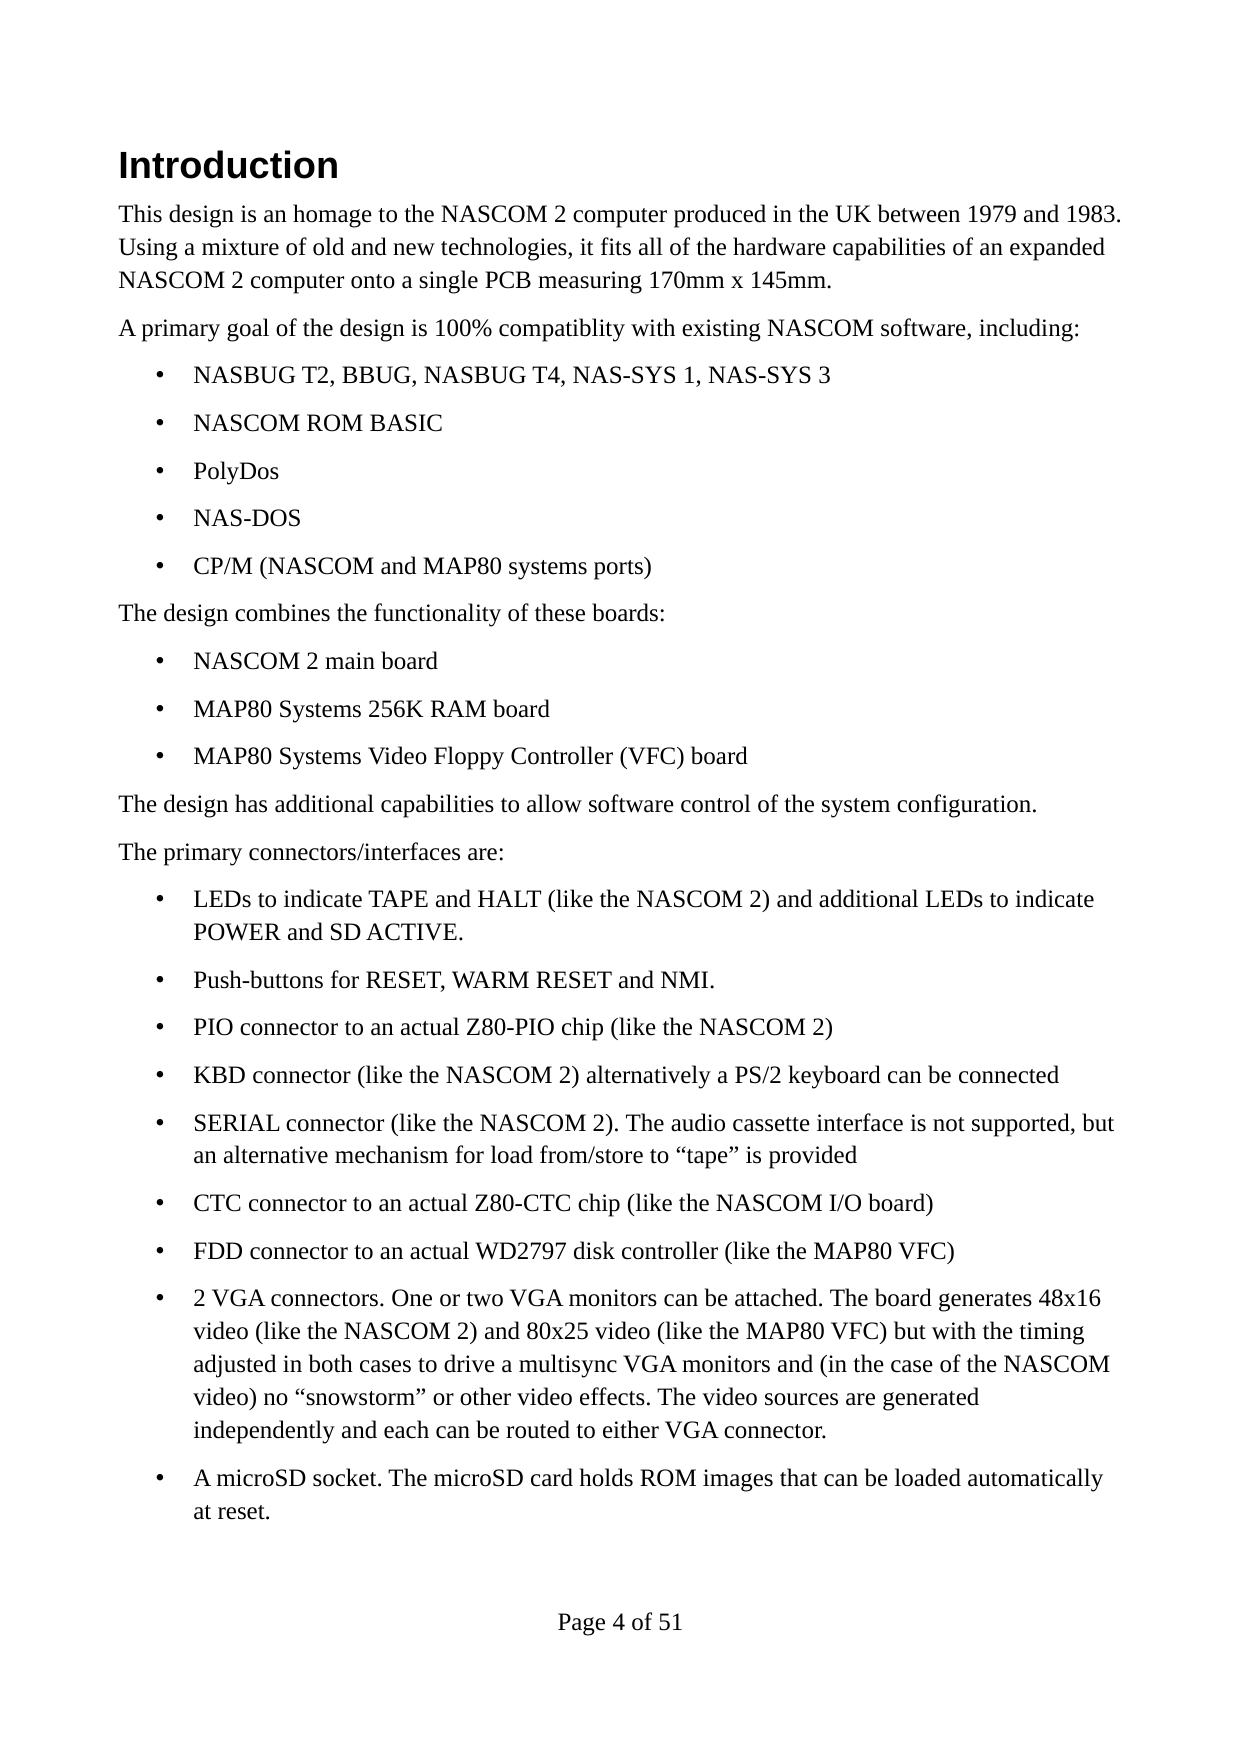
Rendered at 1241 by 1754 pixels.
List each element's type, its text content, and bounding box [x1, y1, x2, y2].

list NAS-DOS [156, 503, 1122, 532]
subtitle Introduction [118, 143, 1122, 187]
list KBD connector (like the NASCOM 2) alternatively a PS/2 keyboard can be connected [156, 1060, 1122, 1089]
list NASCOM ROM BASIC [156, 408, 1122, 437]
text The design combines the functionality of these boards: [118, 598, 1122, 627]
list MAP80 Systems 256K RAM board [156, 694, 1122, 722]
text This design is an homage to the NASCOM 2 computer produced in the UK between 1979 and 1983. Using a mixture of old and new technologies, it fits all of the hardware capabilities of an expanded NASCOM 2 computer onto a single PCB measuring 170mm x 145mm. [118, 199, 1122, 294]
list SERIAL connector (like the NASCOM 2). The audio cassette interface is not supported, but an alternative mechanism for load from/store to “tape” is provided [156, 1108, 1122, 1169]
text A primary goal of the design is 100% compatiblity with existing NASCOM software, including: [118, 313, 1122, 342]
list NASBUG T2, BBUG, NASBUG T4, NAS-SYS 1, NAS-SYS 3 [156, 361, 1122, 389]
list MAP80 Systems Video Floppy Controller (VFC) board [156, 741, 1122, 770]
text The design has additional capabilities to allow software control of the system configuration. [118, 789, 1122, 818]
list CP/M (NASCOM and MAP80 systems ports) [156, 551, 1122, 580]
text The primary connectors/interfaces are: [118, 837, 1122, 865]
list Push-buttons for RESET, WARM RESET and NMI. [156, 965, 1122, 993]
list LEDs to indicate TAPE and HALT (like the NASCOM 2) and additional LEDs to indicate POWER and SD ACTIVE. [156, 884, 1122, 946]
list 2 VGA connectors. One or two VGA monitors can be attached. The board generates 48x16 video (like the NASCOM 2) and 80x25 video (like the MAP80 VFC) but with the timing adjusted in both cases to drive a multisync VGA monitors and (in the case of the NASCOM video) no “snowstorm” or other video effects. The video sources are generated independently and each can be routed to either VGA connector. [156, 1283, 1122, 1444]
list PolyDos [156, 456, 1122, 484]
list PIO connector to an actual Z80-PIO chip (like the NASCOM 2) [156, 1012, 1122, 1041]
list FDD connector to an actual WD2797 disk controller (like the MAP80 VFC) [156, 1236, 1122, 1264]
list A microSD socket. The microSD card holds ROM images that can be loaded automatically at reset. [156, 1463, 1122, 1525]
list NASCOM 2 main board [156, 646, 1122, 675]
list CTC connector to an actual Z80-CTC chip (like the NASCOM I/O board) [156, 1188, 1122, 1217]
